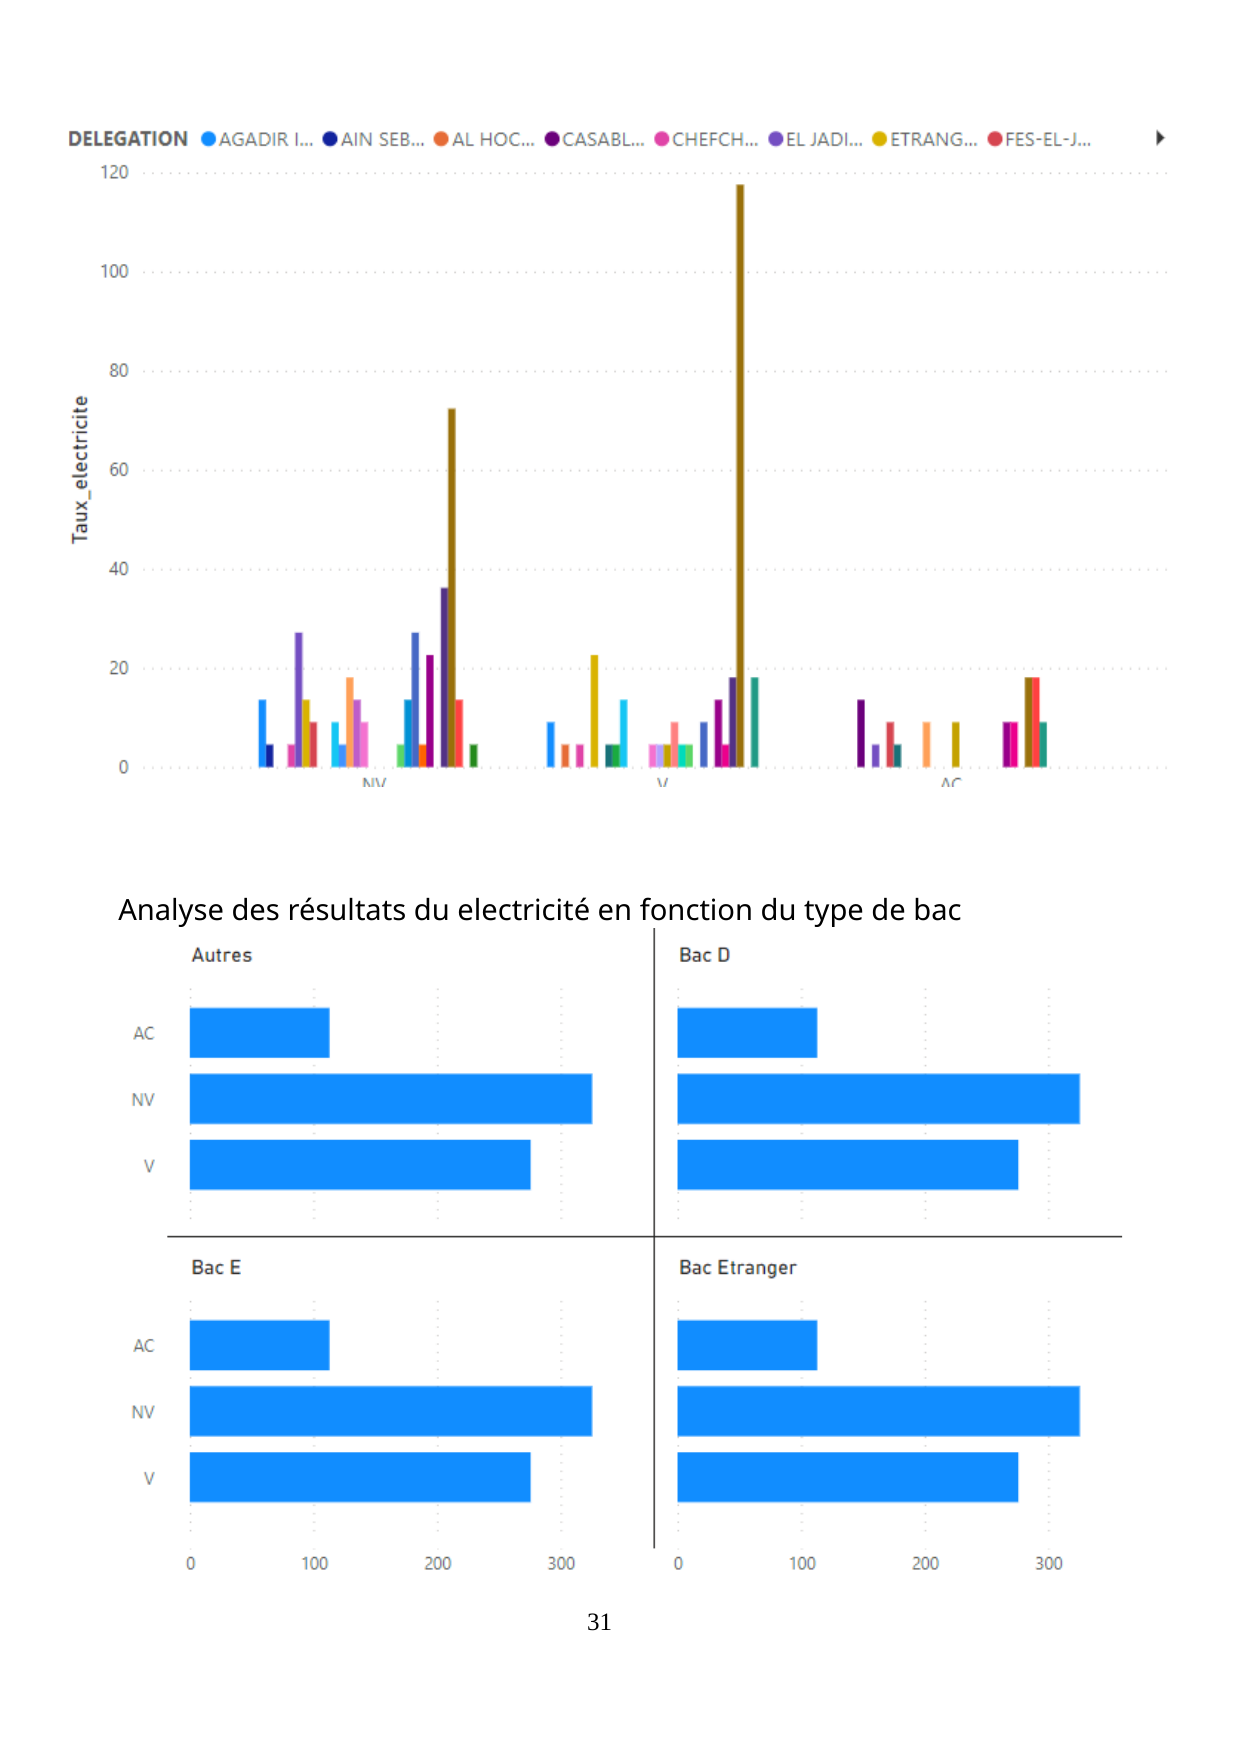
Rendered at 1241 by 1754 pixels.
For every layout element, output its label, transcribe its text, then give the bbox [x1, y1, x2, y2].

picture [68, 118, 1173, 787]
text Analyse des résultats du electricité en fonction du type de bac [118, 889, 1122, 928]
picture [118, 928, 1123, 1574]
